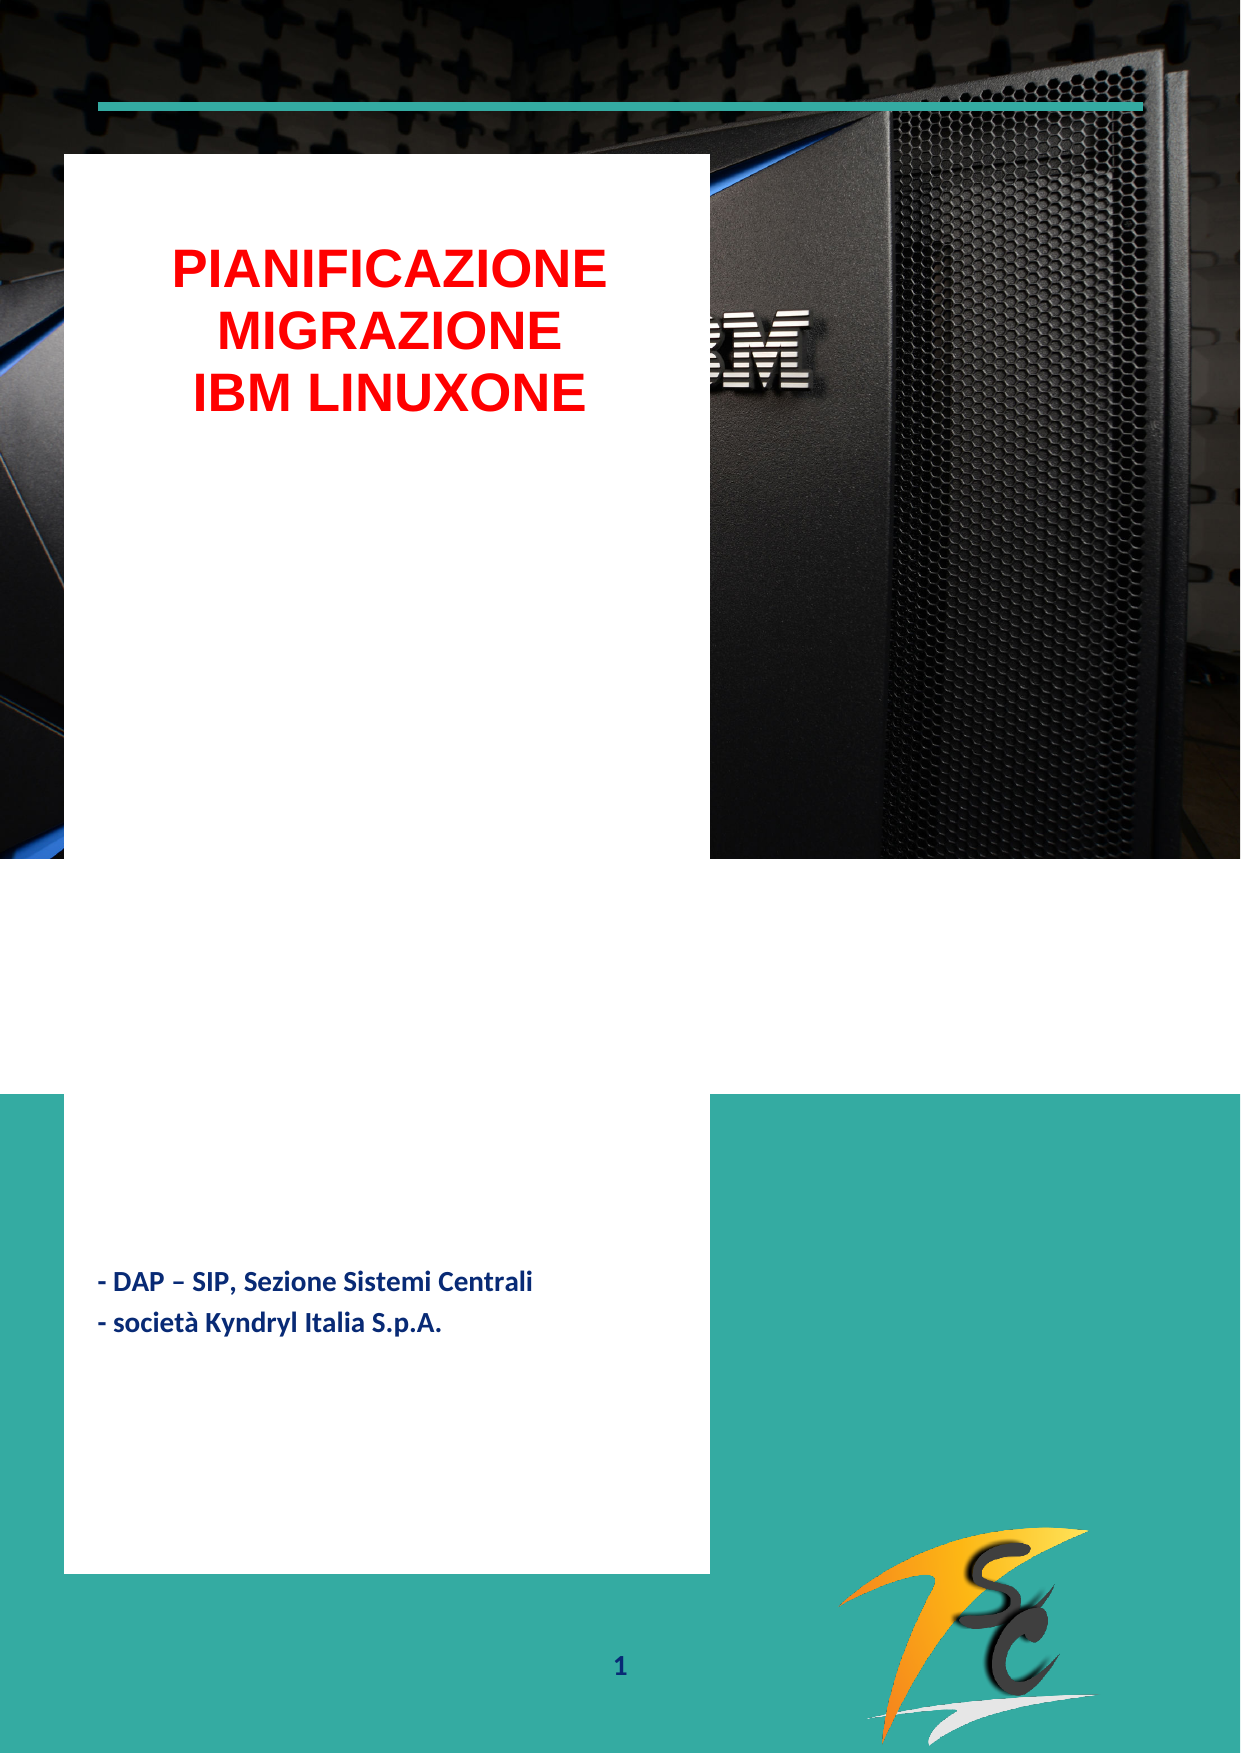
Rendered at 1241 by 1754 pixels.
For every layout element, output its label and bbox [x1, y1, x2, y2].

table_header [98, 229, 682, 451]
picture [0, 0, 1241, 859]
picture [837, 1527, 1101, 1754]
